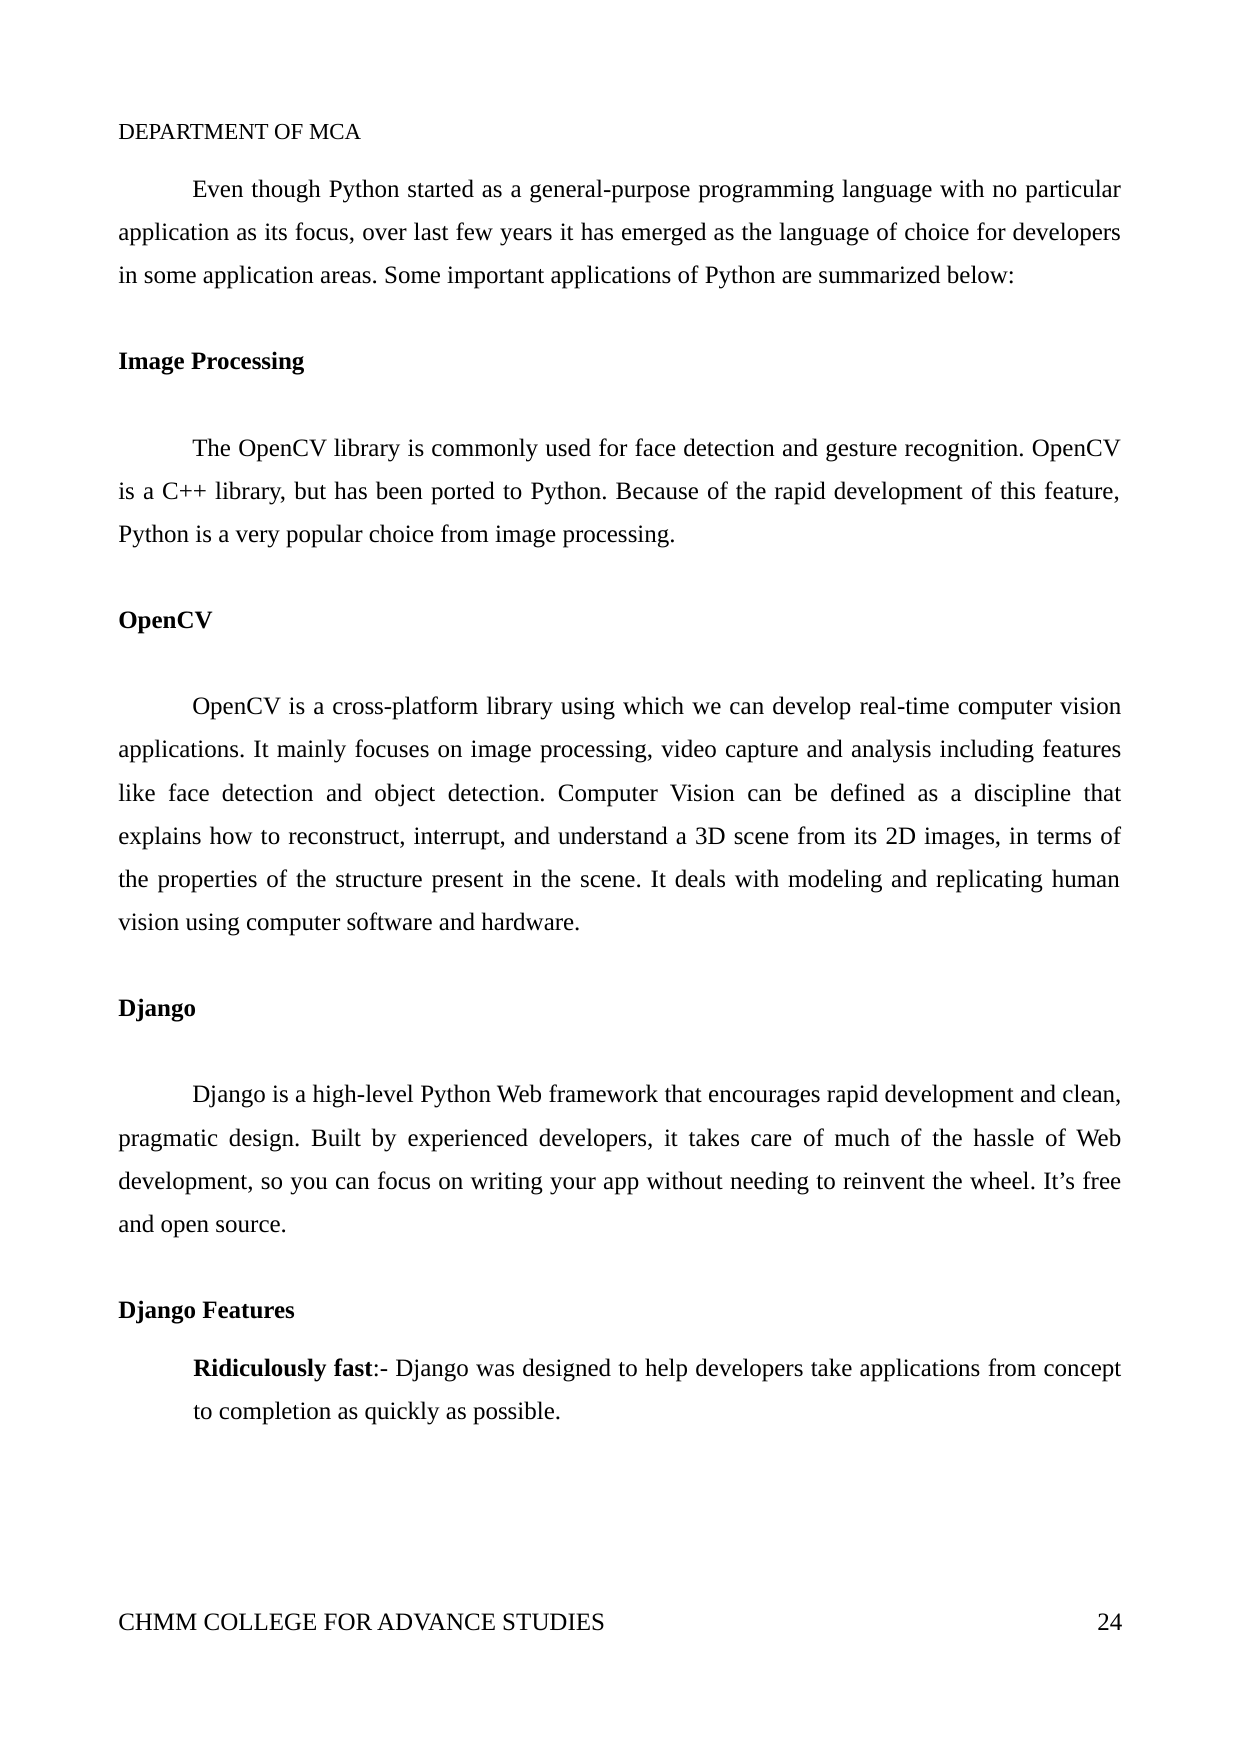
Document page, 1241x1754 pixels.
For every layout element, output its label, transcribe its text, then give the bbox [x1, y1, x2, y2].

text OpenCV [118, 605, 1122, 634]
text Django [118, 993, 1122, 1022]
text Ridiculously fast:- Django was designed to help developers take applications from concept to completion as quickly as possible. [193, 1353, 1122, 1424]
text The OpenCV library is commonly used for face detection and gesture recognition. OpenCV is a C++ library, but has been ported to Python. Because of the rapid development of this feature, Python is a very popular choice from image processing. [118, 433, 1122, 548]
text Django Features [118, 1295, 1122, 1324]
text OpenCV is a cross-platform library using which we can develop real-time computer vision applications. It mainly focuses on image processing, video capture and analysis including features like face detection and object detection. Computer Vision can be defined as a discipline that explains how to reconstruct, interrupt, and understand a 3D scene from its 2D images, in terms of the properties of the structure present in the scene. It deals with modeling and replicating human vision using computer software and hardware. [118, 691, 1122, 936]
text Image Processing [118, 346, 1122, 375]
text Django is a high-level Python Web framework that encourages rapid development and clean, pragmatic design. Built by experienced developers, it takes care of much of the hassle of Web development, so you can focus on writing your app without needing to reinvent the wheel. It’s free and open source. [118, 1079, 1122, 1238]
text Even though Python started as a general-purpose programming language with no particular application as its focus, over last few years it has emerged as the language of choice for developers in some application areas. Some important applications of Python are summarized below: [118, 174, 1122, 289]
